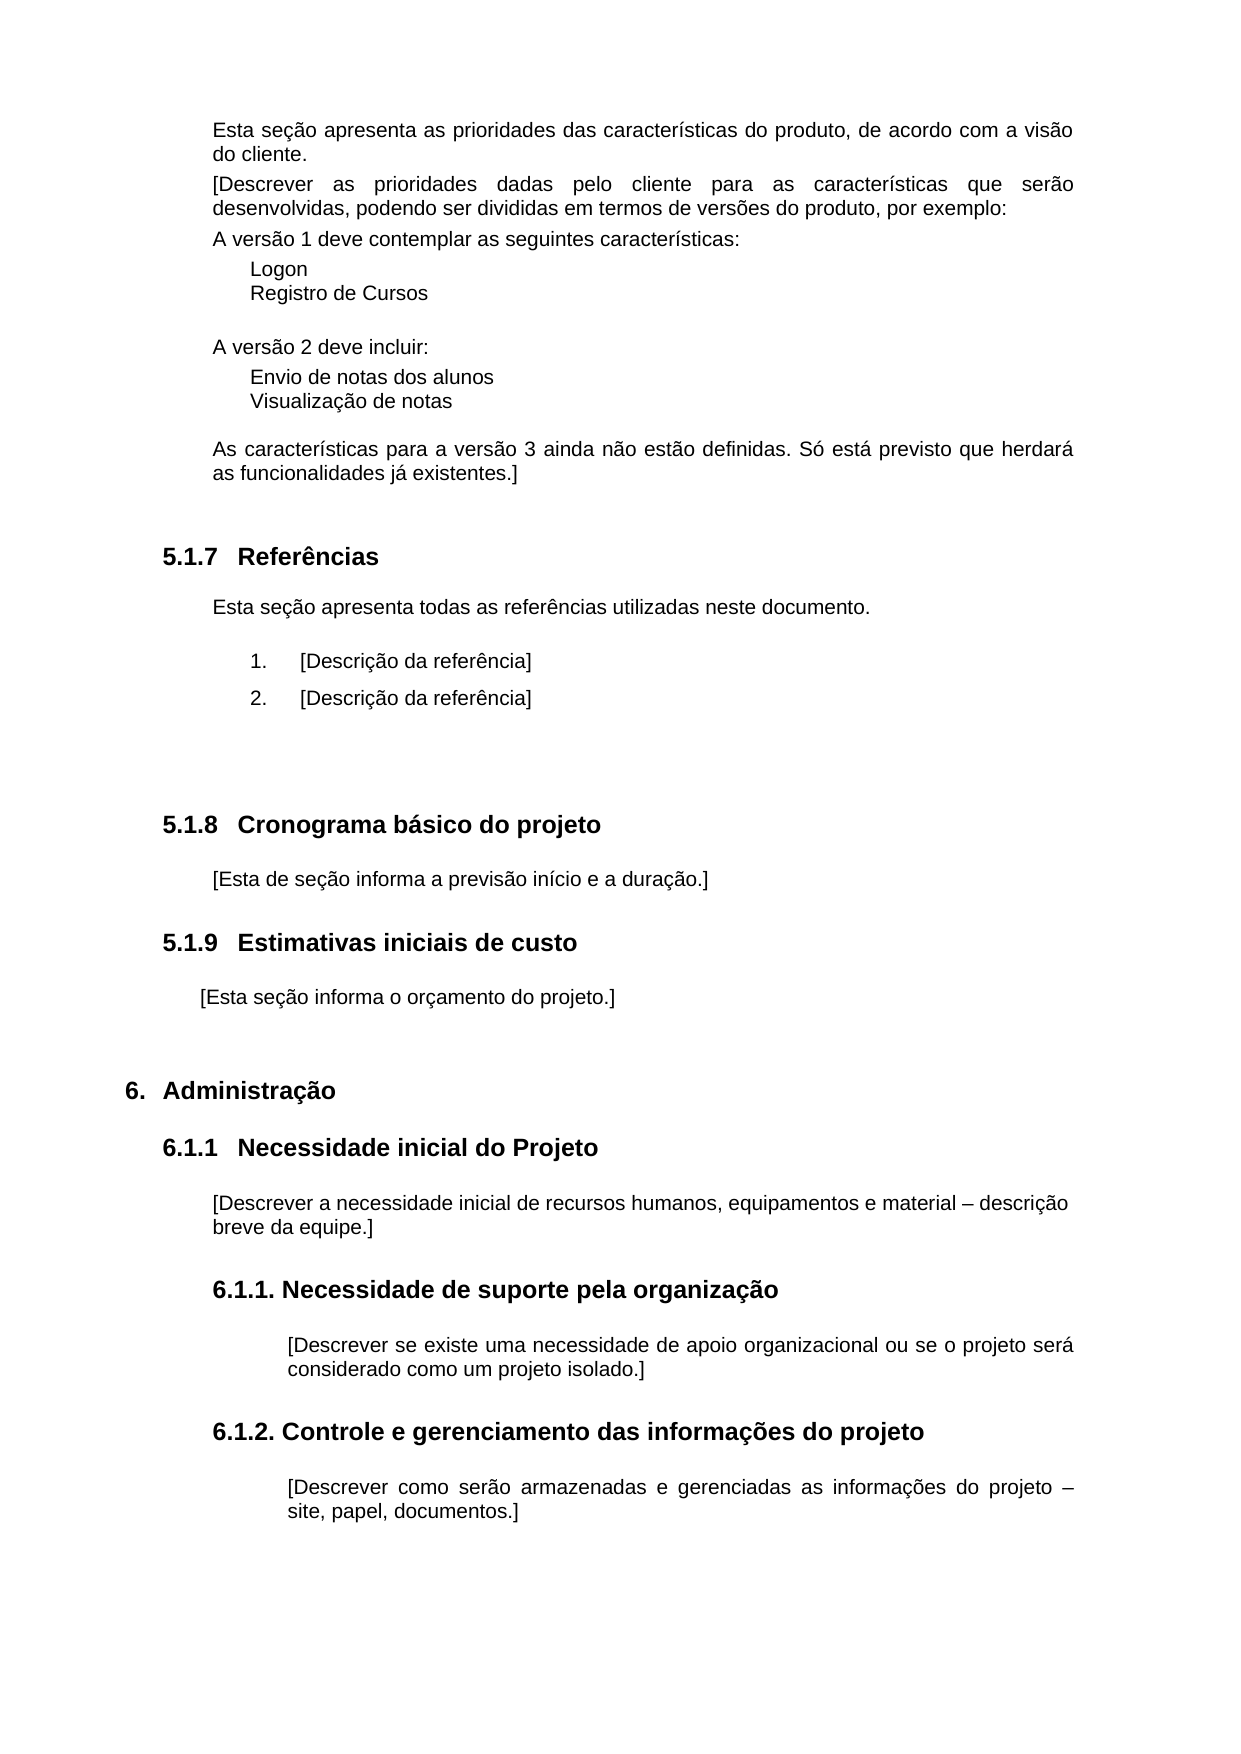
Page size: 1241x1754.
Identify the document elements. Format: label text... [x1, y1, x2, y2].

table_cell [Descrição da referência] [280, 679, 575, 716]
text Visualização de notas [250, 389, 1075, 413]
text 6.1.2. Controle e gerenciamento das informações do projeto [212, 1417, 1075, 1446]
subtitle Referências [162, 542, 1075, 571]
text A versão 1 deve contemplar as seguintes características: [212, 226, 1075, 250]
subtitle Estimativas iniciais de custo [162, 928, 1075, 956]
text [Descrever como serão armazenadas e gerenciadas as informações do projeto – site, papel, documentos.] [287, 1474, 1075, 1522]
text A versão 2 deve incluir: [212, 335, 1075, 359]
table_cell [280, 716, 575, 752]
text Envio de notas dos alunos [250, 365, 1075, 389]
text As características para a versão 3 ainda não estão definidas. Só está previsto que herdará as funcionalidades já existentes.] [212, 437, 1075, 485]
table_header [Descrição da referência] [280, 643, 575, 679]
subtitle Administração [125, 1076, 1075, 1104]
text [Descrever a necessidade inicial de recursos humanos, equipamentos e material – descrição breve da equipe.] [212, 1191, 1075, 1239]
text 6.1.1. Necessidade de suporte pela organização [212, 1275, 1075, 1304]
table_header 1. [205, 643, 280, 679]
subtitle Cronograma básico do projeto [162, 810, 1075, 838]
text [Esta de seção informa a previsão início e a duração.] [212, 867, 1075, 891]
subtitle Necessidade inicial do Projeto [162, 1133, 1075, 1162]
text [Esta seção informa o orçamento do projeto.] [200, 985, 1075, 1009]
table_cell [205, 716, 280, 752]
text Esta seção apresenta as prioridades das características do produto, de acordo com a visão do cliente. [212, 118, 1075, 166]
text Logon [250, 257, 1075, 281]
text Esta seção apresenta todas as referências utilizadas neste documento. [212, 595, 1075, 619]
text [Descrever se existe uma necessidade de apoio organizacional ou se o projeto será considerado como um projeto isolado.] [287, 1333, 1075, 1381]
text [Descrever as prioridades dadas pelo cliente para as características que serão desenvolvidas, podendo ser divididas em termos de versões do produto, por exemplo: [212, 172, 1075, 220]
text Registro de Cursos [250, 281, 1075, 304]
table_cell 2. [205, 679, 280, 716]
